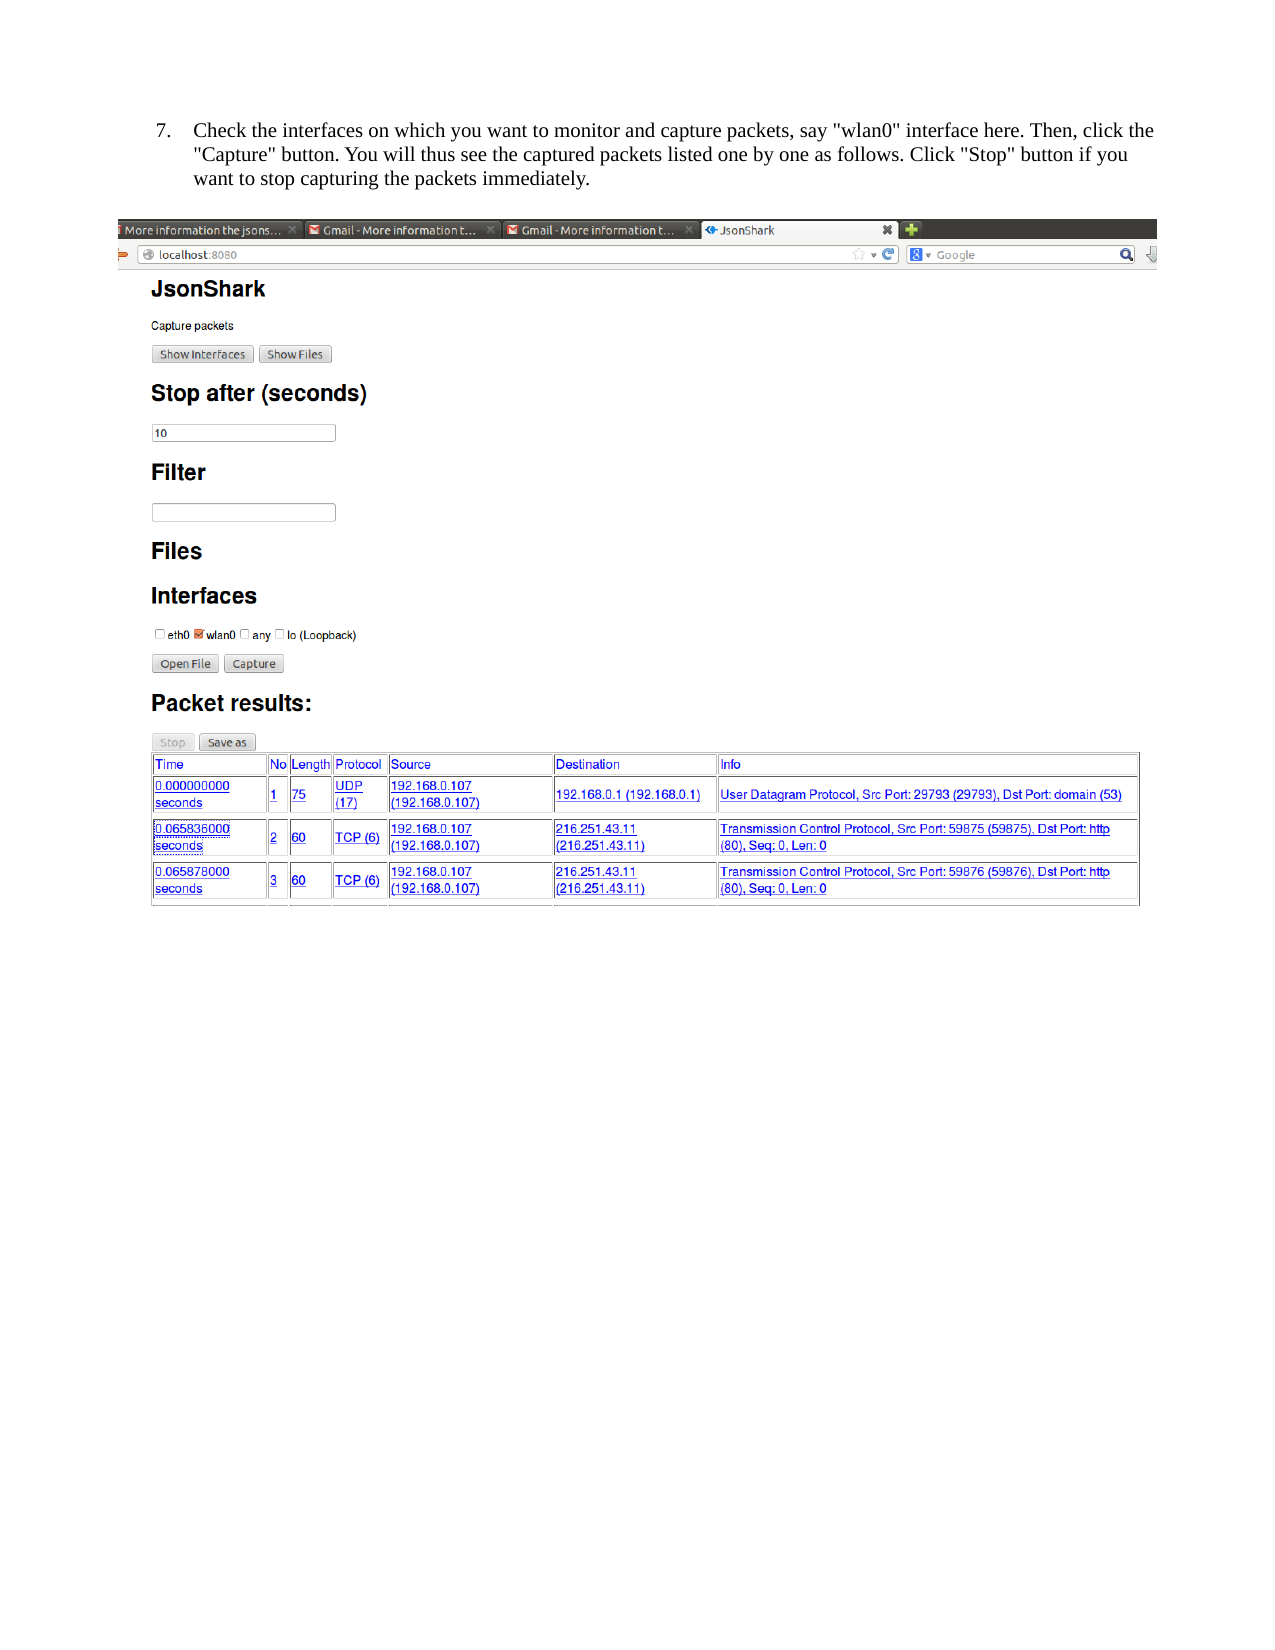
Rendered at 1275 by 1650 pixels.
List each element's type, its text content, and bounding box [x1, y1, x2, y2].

list Check the interfaces on which you want to monitor and capture packets, say "wlan0" interface here. Then, click the "Capture" button. You will thus see the captured packets listed one by one as follows. Click "Stop" button if you want to stop capturing the packets immediately. [156, 118, 1157, 190]
picture [118, 219, 1157, 906]
